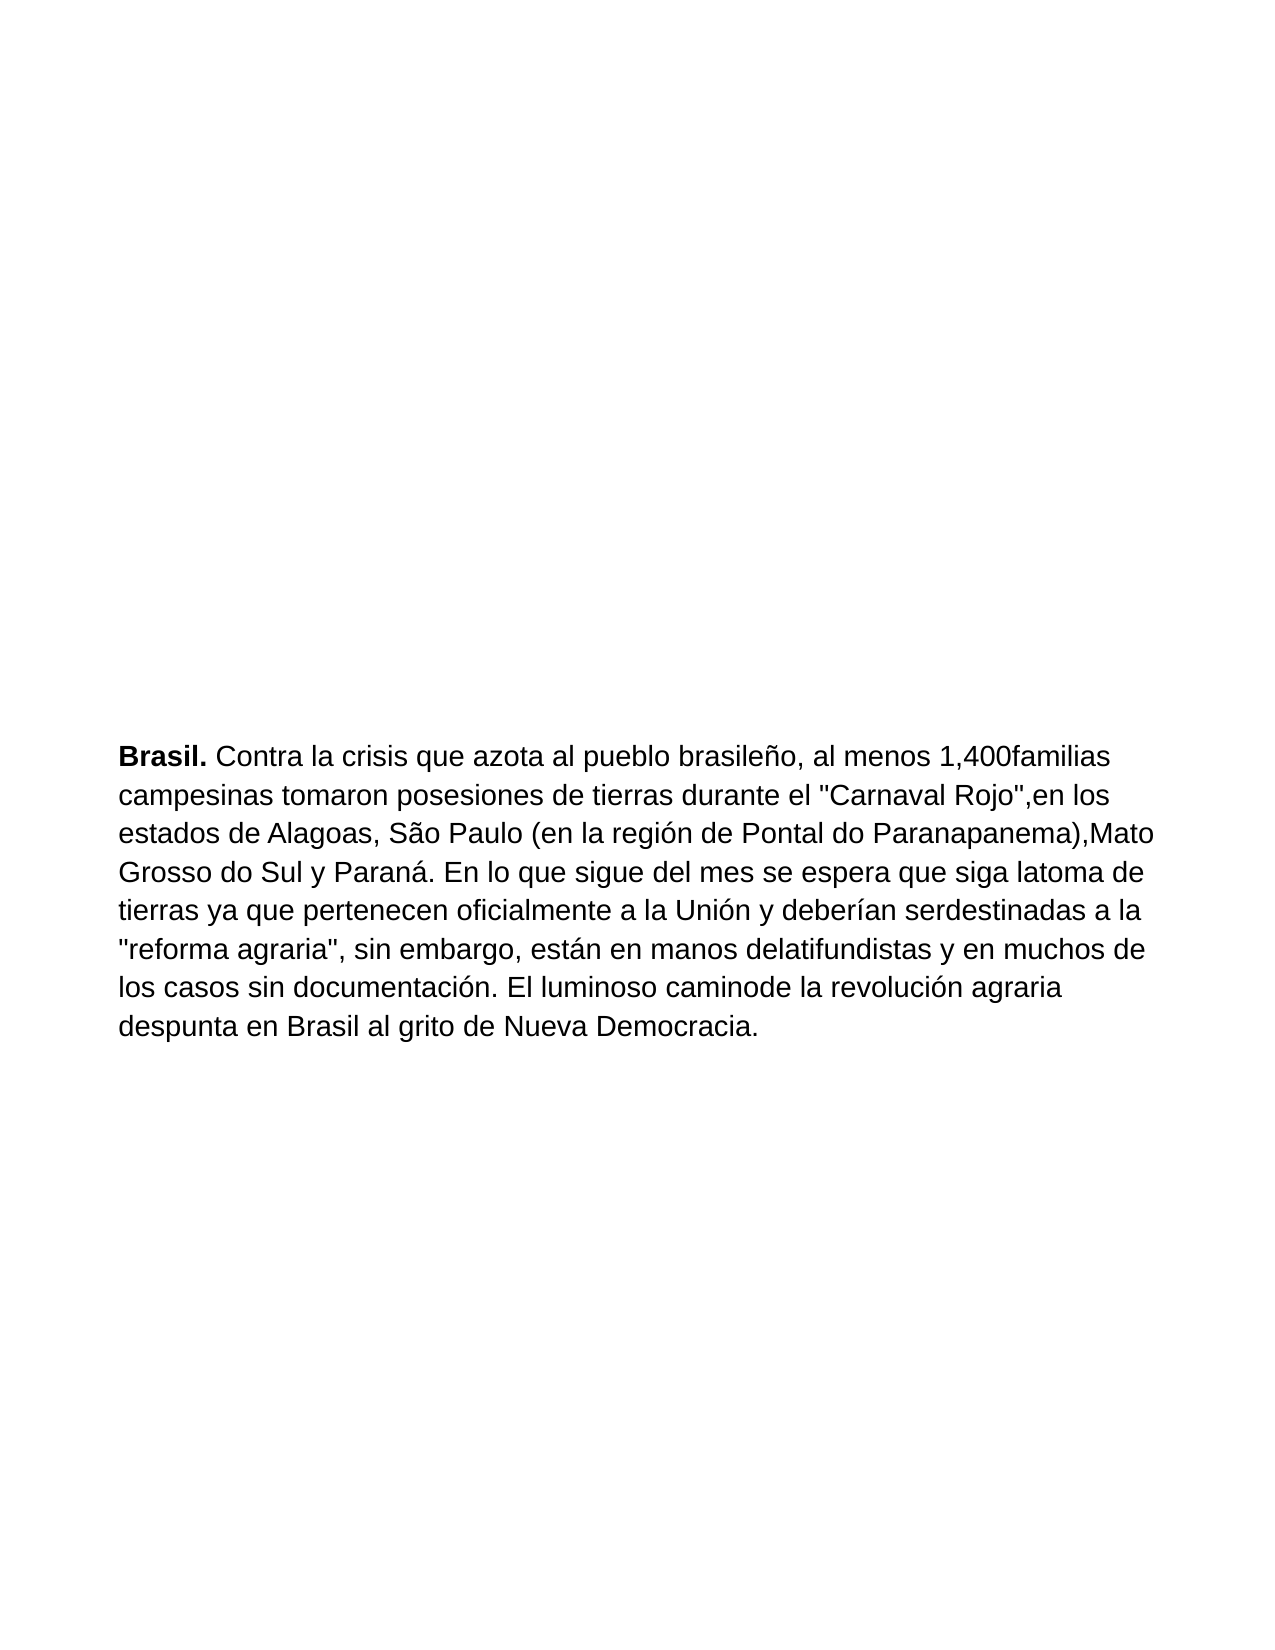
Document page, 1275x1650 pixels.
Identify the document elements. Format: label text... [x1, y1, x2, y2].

text Brasil. Contra la crisis que azota al pueblo brasileño, al menos 1,400familias campesinas tomaron posesiones de tierras durante el "Carnaval Rojo",en los estados de Alagoas, São Paulo (en la región de Pontal do Paranapanema),Mato Grosso do Sul y Paraná. En lo que sigue del mes se espera que siga latoma de tierras ya que pertenecen oficialmente a la Unión y deberían serdestinadas a la "reforma agraria", sin embargo, están en manos delatifundistas y en muchos de los casos sin documentación. El luminoso caminode la revolución agraria despunta en Brasil al grito de Nueva Democracia. [118, 739, 1157, 1042]
